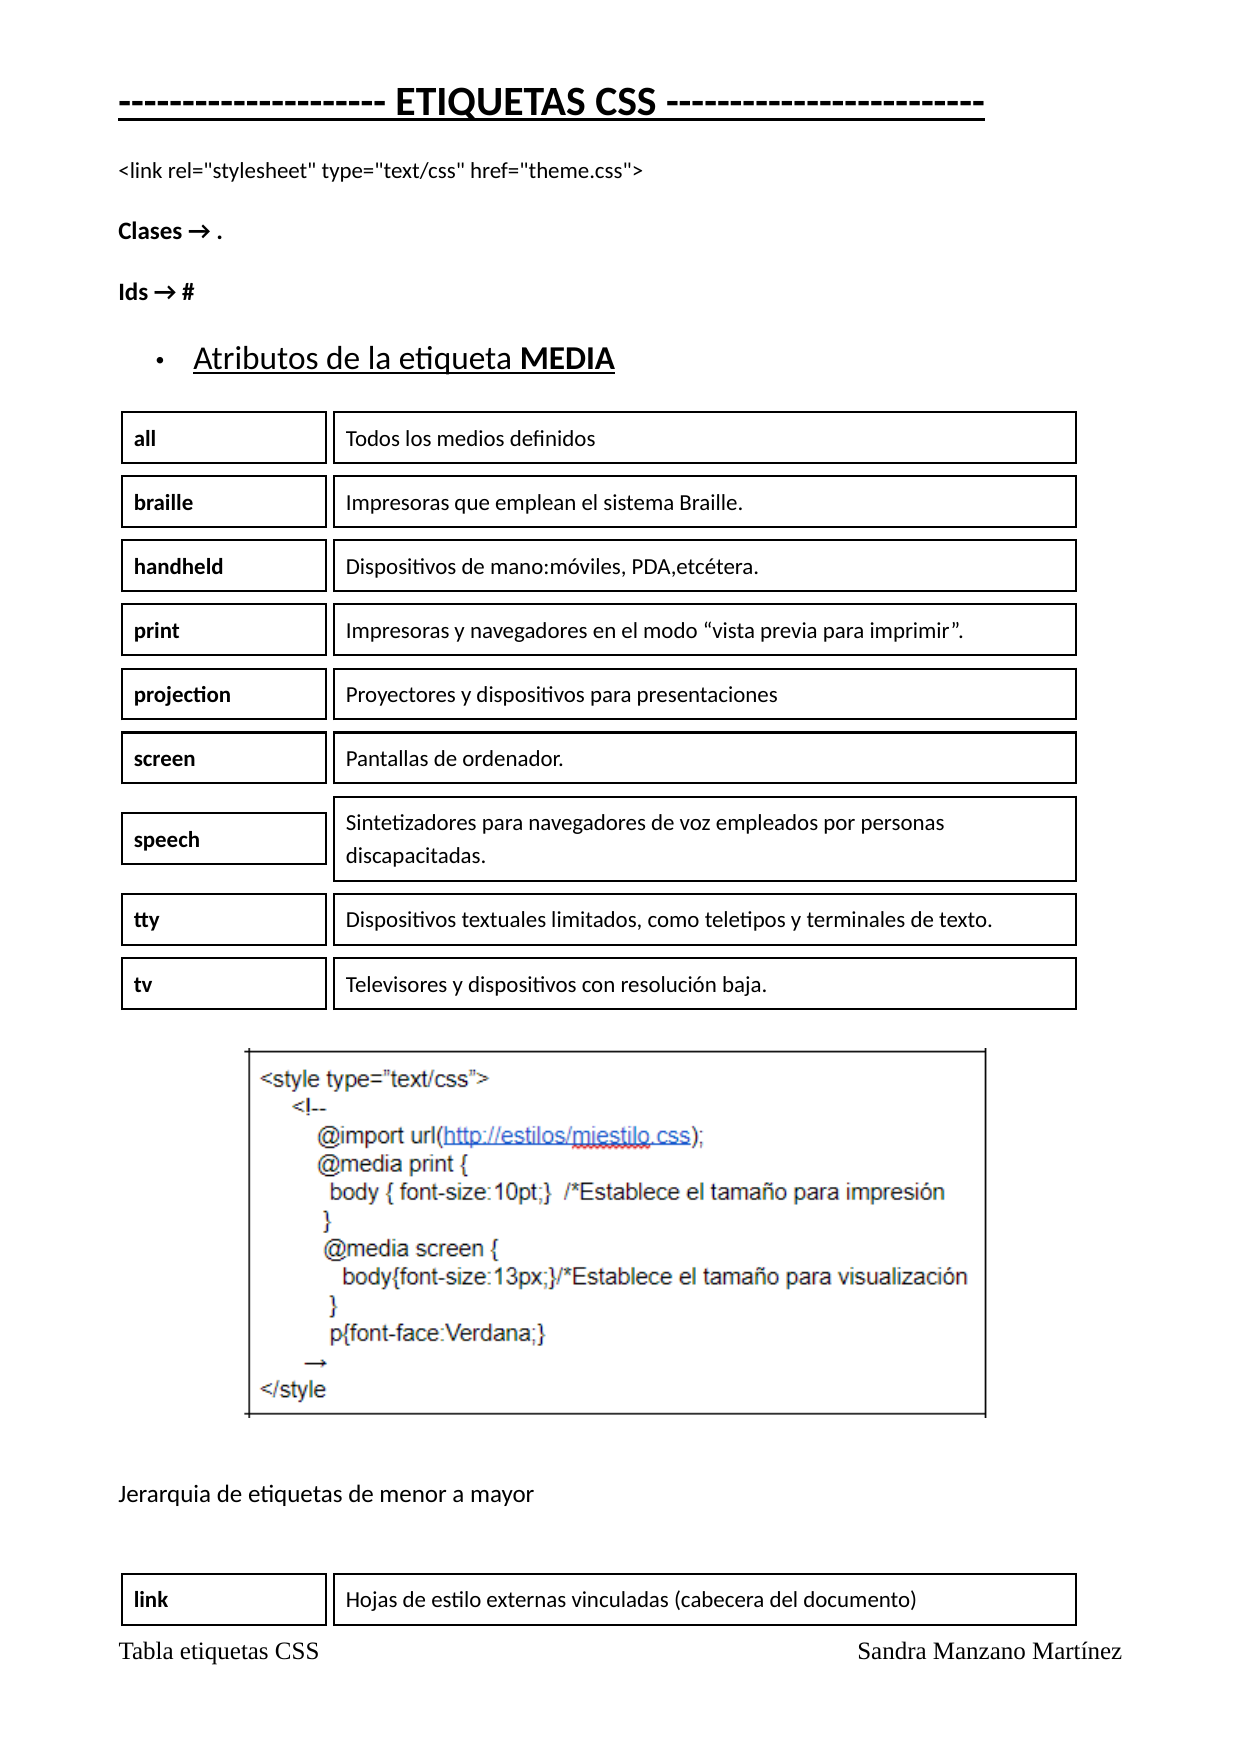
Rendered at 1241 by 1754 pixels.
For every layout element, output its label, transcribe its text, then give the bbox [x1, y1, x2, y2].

table_header link [118, 1570, 330, 1634]
table_cell braille [118, 472, 330, 536]
table_cell projection [118, 665, 330, 728]
table_cell Dispositivos textuales limitados, como teletipos y terminales de texto. [330, 890, 1080, 954]
table_cell tv [118, 954, 330, 1018]
text --------------------- ETIQUETAS CSS ------------------------- [118, 75, 1122, 126]
table_header all [118, 408, 330, 472]
list Atributos de la etiqueta MEDIA [156, 337, 1122, 378]
table_cell handheld [118, 536, 330, 600]
table_cell Pantallas de ordenador. [330, 729, 1080, 793]
text Clases → . [118, 215, 1122, 245]
table_cell speech [118, 793, 330, 890]
table_cell Impresoras y navegadores en el modo “vista previa para imprimir”. [330, 600, 1080, 664]
table_cell Impresoras que emplean el sistema Braille. [330, 472, 1080, 536]
table_cell Proyectores y dispositivos para presentaciones [330, 665, 1080, 728]
text Jerarquia de etiquetas de menor a mayor [118, 1479, 1122, 1509]
table_header Hojas de estilo externas vinculadas (cabecera del documento) [330, 1570, 1080, 1634]
table_cell Sintetizadores para navegadores de voz empleados por personas discapacitadas. [330, 793, 1080, 890]
table_header Todos los medios definidos [330, 408, 1080, 472]
table_cell screen [118, 729, 330, 793]
text Ids → # [118, 276, 1122, 306]
table_cell Dispositivos de mano:móviles, PDA,etcétera. [330, 536, 1080, 600]
table_cell Televisores y dispositivos con resolución baja. [330, 954, 1080, 1018]
table_cell tty [118, 890, 330, 954]
table_cell print [118, 600, 330, 664]
text <link rel="stylesheet" type="text/css" href="theme.css"> [118, 156, 1122, 184]
